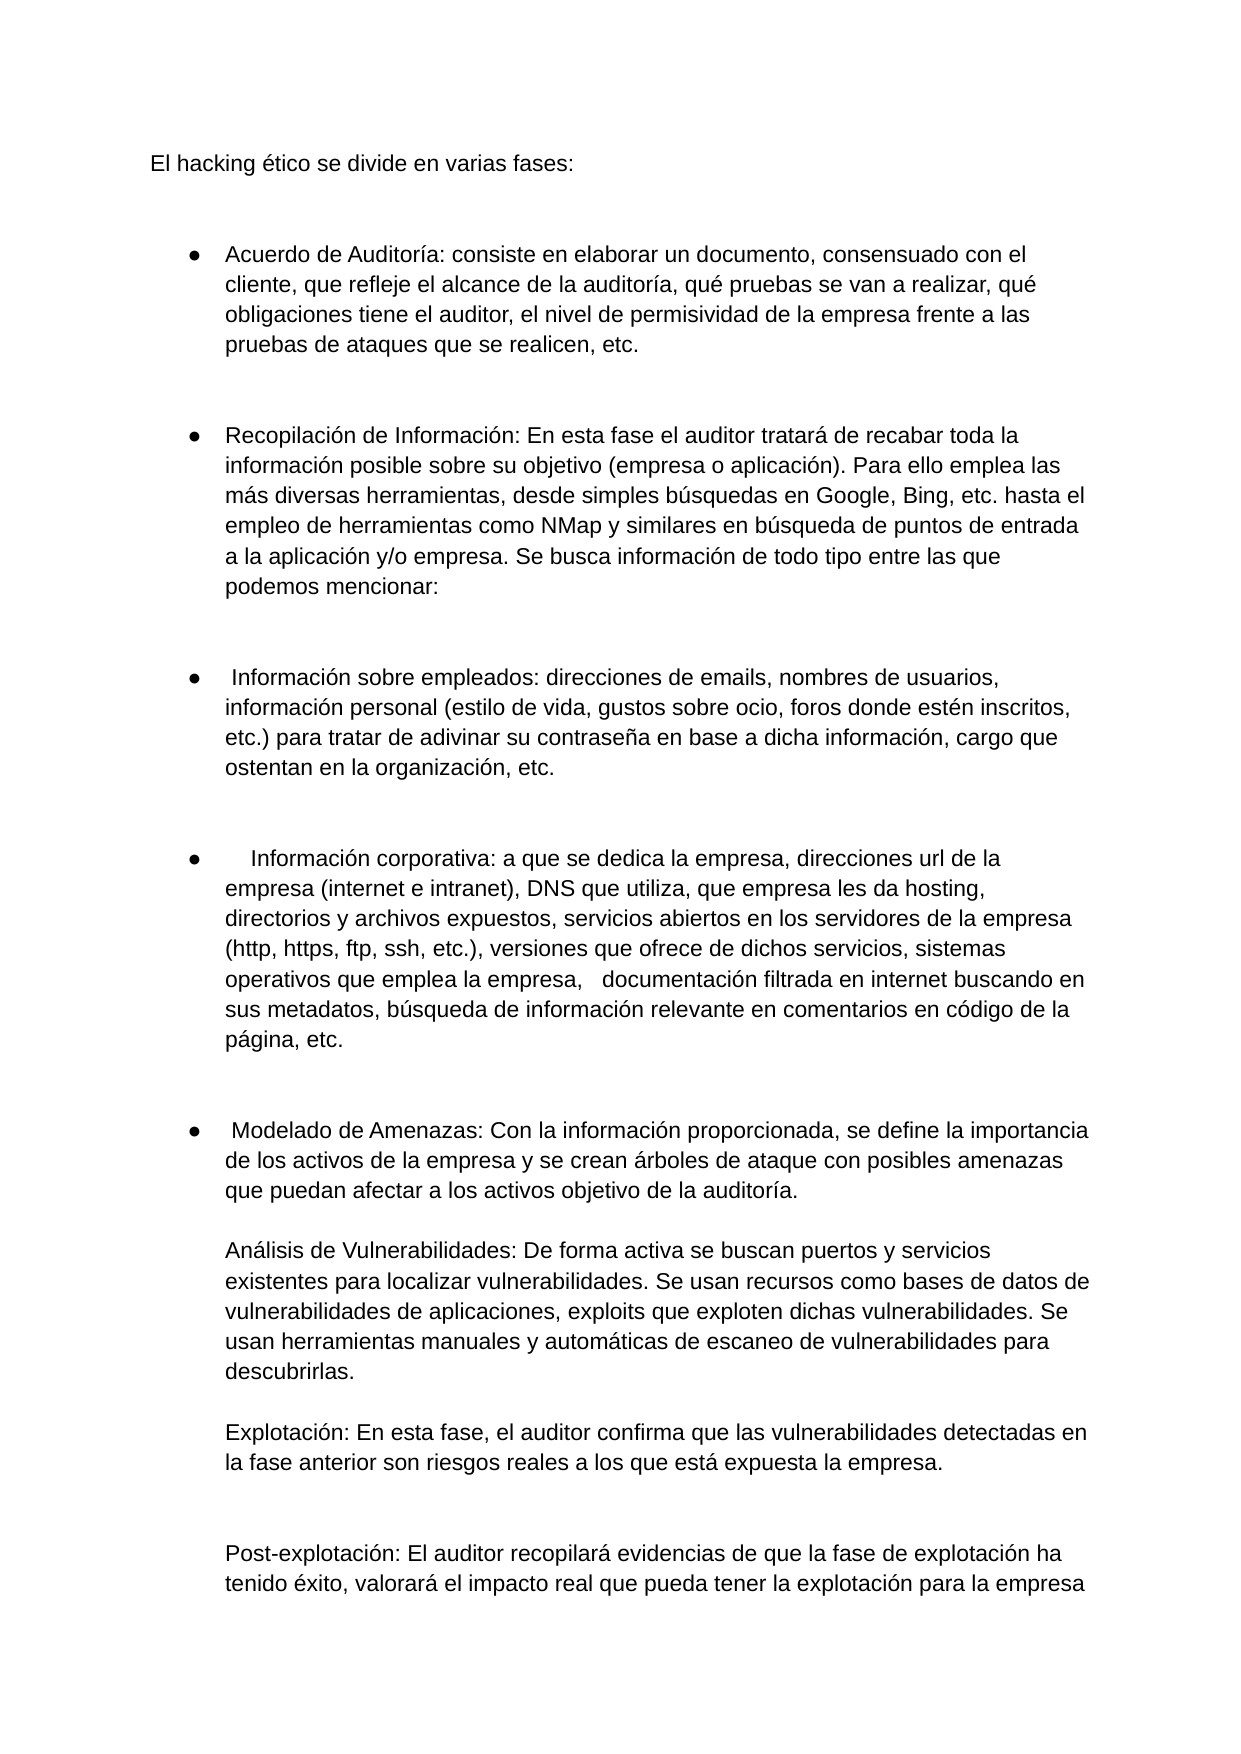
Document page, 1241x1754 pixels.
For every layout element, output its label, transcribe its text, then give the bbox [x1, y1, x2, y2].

list Acuerdo de Auditoría: consiste en elaborar un documento, consensuado con el cliente, que refleje el alcance de la auditoría, qué pruebas se van a realizar, qué obligaciones tiene el auditor, el nivel de permisividad de la empresa frente a las pruebas de ataques que se realicen, etc. [187, 241, 1090, 418]
text El hacking ético se divide en varias fases: [150, 150, 1090, 237]
list Recopilación de Información: En esta fase el auditor tratará de recabar toda la información posible sobre su objetivo (empresa o aplicación). Para ello emplea las más diversas herramientas, desde simples búsquedas en Google, Bing, etc. hasta el empleo de herramientas como NMap y similares en búsqueda de puntos de entrada a la aplicación y/o empresa. Se busca información de todo tipo entre las que podemos mencionar: [187, 422, 1090, 660]
list Información sobre empleados: direcciones de emails, nombres de usuarios, información personal (estilo de vida, gustos sobre ocio, foros donde estén inscritos, etc.) para tratar de adivinar su contraseña en base a dicha información, cargo que ostentan en la organización, etc. [187, 663, 1090, 841]
list Modelado de Amenazas: Con la información proporcionada, se define la importancia de los activos de la empresa y se crean árboles de ataque con posibles amenazas que puedan afectar a los activos objetivo de la auditoría. Análisis de Vulnerabilidades: De forma activa se buscan puertos y servicios existentes para localizar vulnerabilidades. Se usan recursos como bases de datos de vulnerabilidades de aplicaciones, exploits que exploten dichas vulnerabilidades. Se usan herramientas manuales y automáticas de escaneo de vulnerabilidades para descubrirlas. Explotación: En esta fase, el auditor confirma que las vulnerabilidades detectadas en la fase anterior son riesgos reales a los que está expuesta la empresa. Post-explotación: El auditor recopilará evidencias de que la fase de explotación ha tenido éxito, valorará el impacto real que pueda tener la explotación para la empresa [187, 1117, 1090, 1596]
list Información corporativa: a que se dedica la empresa, direcciones url de la empresa (internet e intranet), DNS que utiliza, que empresa les da hosting, directorios y archivos expuestos, servicios abiertos en los servidores de la empresa (http, https, ftp, ssh, etc.), versiones que ofrece de dichos servicios, sistemas operativos que emplea la empresa, documentación filtrada en internet buscando en sus metadatos, búsqueda de información relevante en comentarios en código de la página, etc. [187, 845, 1090, 1113]
